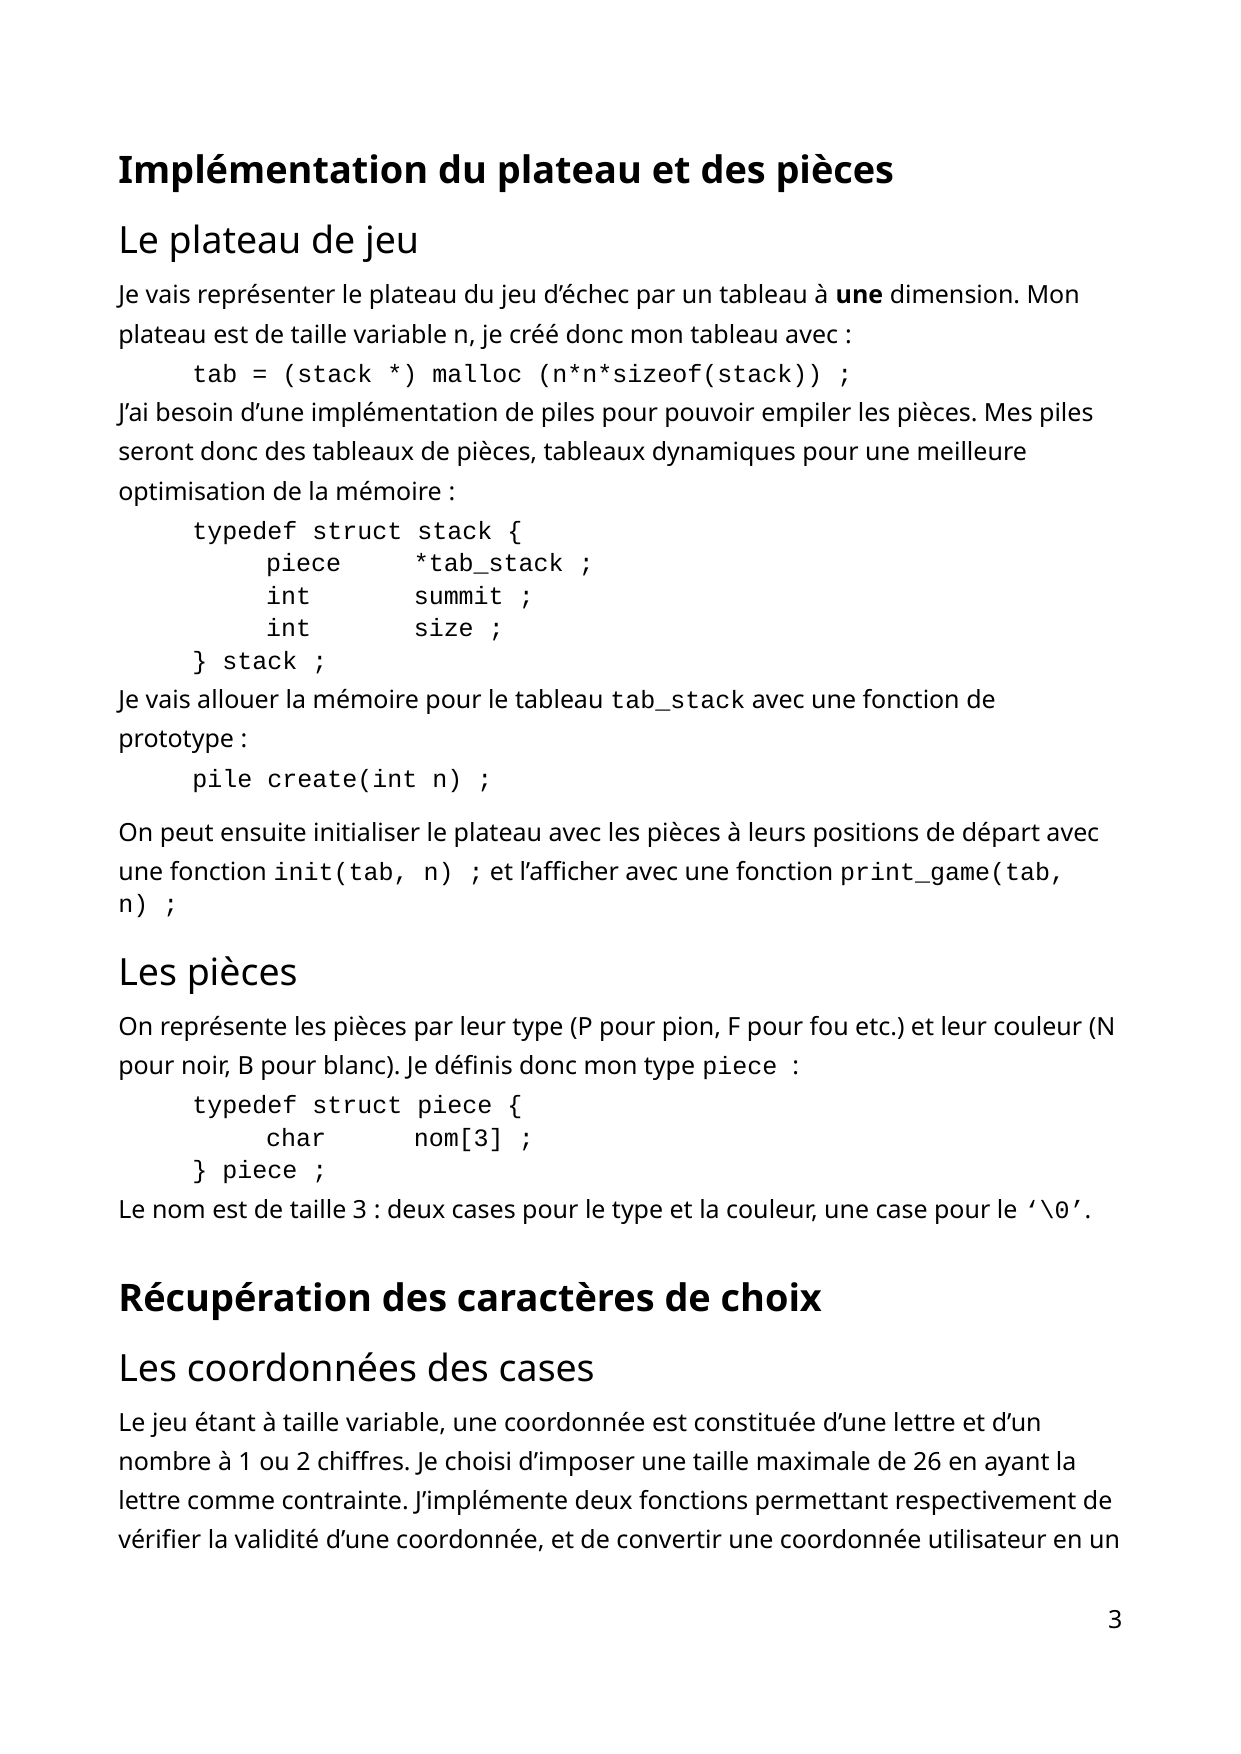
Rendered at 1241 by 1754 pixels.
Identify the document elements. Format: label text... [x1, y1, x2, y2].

text On peut ensuite initialiser le plateau avec les pièces à leurs positions de départ avec une fonction init(tab, n) ; et l’afficher avec une fonction print_game(tab, n) ; [118, 814, 1122, 920]
text On représente les pièces par leur type (P pour pion, F pour fou etc.) et leur couleur (N pour noir, B pour blanc). Je définis donc mon type piece : typedef struct piece { char nom[3] ; } piece ; Le nom est de taille 3 : deux cases pour le type et la couleur, une case pour le ‘\0’. [118, 1009, 1122, 1226]
text Le jeu étant à taille variable, une coordonnée est constituée d’une lettre et d’un nombre à 1 ou 2 chiffres. Je choisi d’imposer une taille maximale de 26 en ayant la lettre comme contrainte. J’implémente deux fonctions permettant respectivement de vérifier la validité d’une coordonnée, et de convertir une coordonnée utilisateur en un [118, 1404, 1122, 1556]
text Je vais représenter le plateau du jeu d’échec par un tableau à une dimension. Mon plateau est de taille variable n, je créé donc mon tableau avec : tab = (stack *) malloc (n*n*sizeof(stack)) ; J’ai besoin d’une implémentation de piles pour pouvoir empiler les pièces. Mes piles seront donc des tableaux de pièces, tableaux dynamiques pour une meilleure optimisation de la mémoire : typedef struct stack { piece *tab_stack ; int summit ; int size ; } stack ; Je vais allouer la mémoire pour le tableau tab_stack avec une fonction de prototype : pile create(int n) ; [118, 277, 1122, 794]
subtitle Les pièces [118, 945, 1122, 996]
subtitle Récupération des caractères de choix [118, 1271, 1122, 1322]
subtitle Implémentation du plateau et des pièces [118, 143, 1122, 195]
subtitle Le plateau de jeu [118, 213, 1122, 264]
subtitle Les coordonnées des cases [118, 1341, 1122, 1392]
